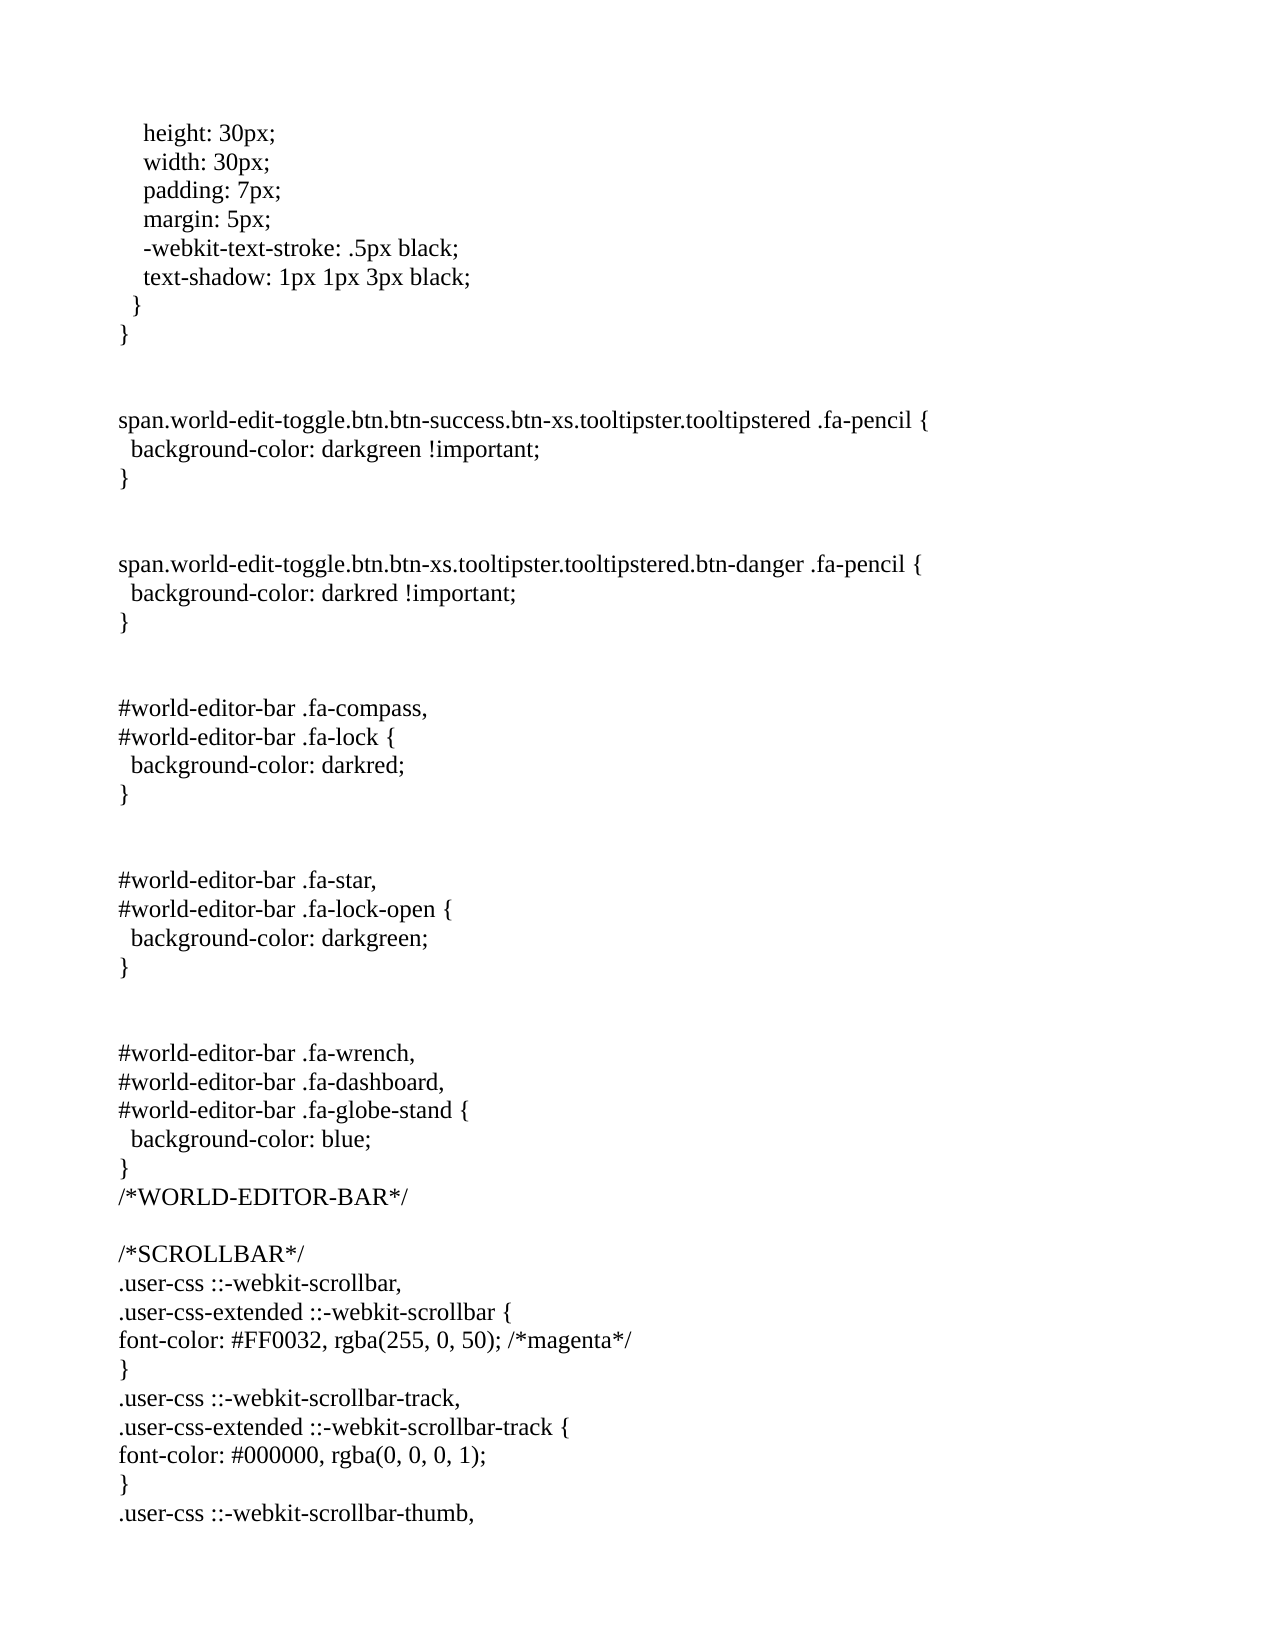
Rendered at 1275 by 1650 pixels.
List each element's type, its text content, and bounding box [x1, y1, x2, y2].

text } [118, 463, 1157, 492]
text } [118, 1469, 1157, 1498]
text /*WORLD-EDITOR-BAR*/ [118, 1182, 1157, 1211]
text } [118, 1153, 1157, 1182]
text .user-css ::-webkit-scrollbar-track, [118, 1383, 1157, 1412]
text } [118, 319, 1157, 348]
text width: 30px; [118, 147, 1157, 176]
text #world-editor-bar .fa-globe-stand { [118, 1096, 1157, 1124]
text #world-editor-bar .fa-lock-open { [118, 894, 1157, 923]
text #world-editor-bar .fa-star, [118, 866, 1157, 894]
text margin: 5px; [118, 204, 1157, 233]
text .user-css-extended ::-webkit-scrollbar { [118, 1297, 1157, 1326]
text .user-css-extended ::-webkit-scrollbar-track { [118, 1412, 1157, 1441]
text } [118, 779, 1157, 808]
text font-color: #FF0032, rgba(255, 0, 50); /*magenta*/ [118, 1326, 1157, 1354]
text .user-css ::-webkit-scrollbar, [118, 1268, 1157, 1297]
text background-color: darkgreen; [118, 923, 1157, 952]
text #world-editor-bar .fa-lock { [118, 722, 1157, 751]
text padding: 7px; [118, 176, 1157, 204]
text #world-editor-bar .fa-compass, [118, 693, 1157, 722]
text background-color: darkred !important; [118, 578, 1157, 607]
text } [118, 1354, 1157, 1383]
text #world-editor-bar .fa-dashboard, [118, 1067, 1157, 1096]
text -webkit-text-stroke: .5px black; [118, 233, 1157, 262]
text text-shadow: 1px 1px 3px black; [118, 262, 1157, 291]
text background-color: blue; [118, 1124, 1157, 1153]
text } [118, 952, 1157, 981]
text height: 30px; [118, 118, 1157, 147]
text font-color: #000000, rgba(0, 0, 0, 1); [118, 1441, 1157, 1469]
text } [118, 291, 1157, 319]
text } [118, 607, 1157, 636]
text background-color: darkgreen !important; [118, 434, 1157, 463]
text /*SCROLLBAR*/ [118, 1239, 1157, 1268]
text .user-css ::-webkit-scrollbar-thumb, [118, 1498, 1157, 1527]
text span.world-edit-toggle.btn.btn-xs.tooltipster.tooltipstered.btn-danger .fa-pencil { [118, 549, 1157, 578]
text #world-editor-bar .fa-wrench, [118, 1038, 1157, 1067]
text span.world-edit-toggle.btn.btn-success.btn-xs.tooltipster.tooltipstered .fa-pencil { [118, 406, 1157, 434]
text background-color: darkred; [118, 751, 1157, 779]
